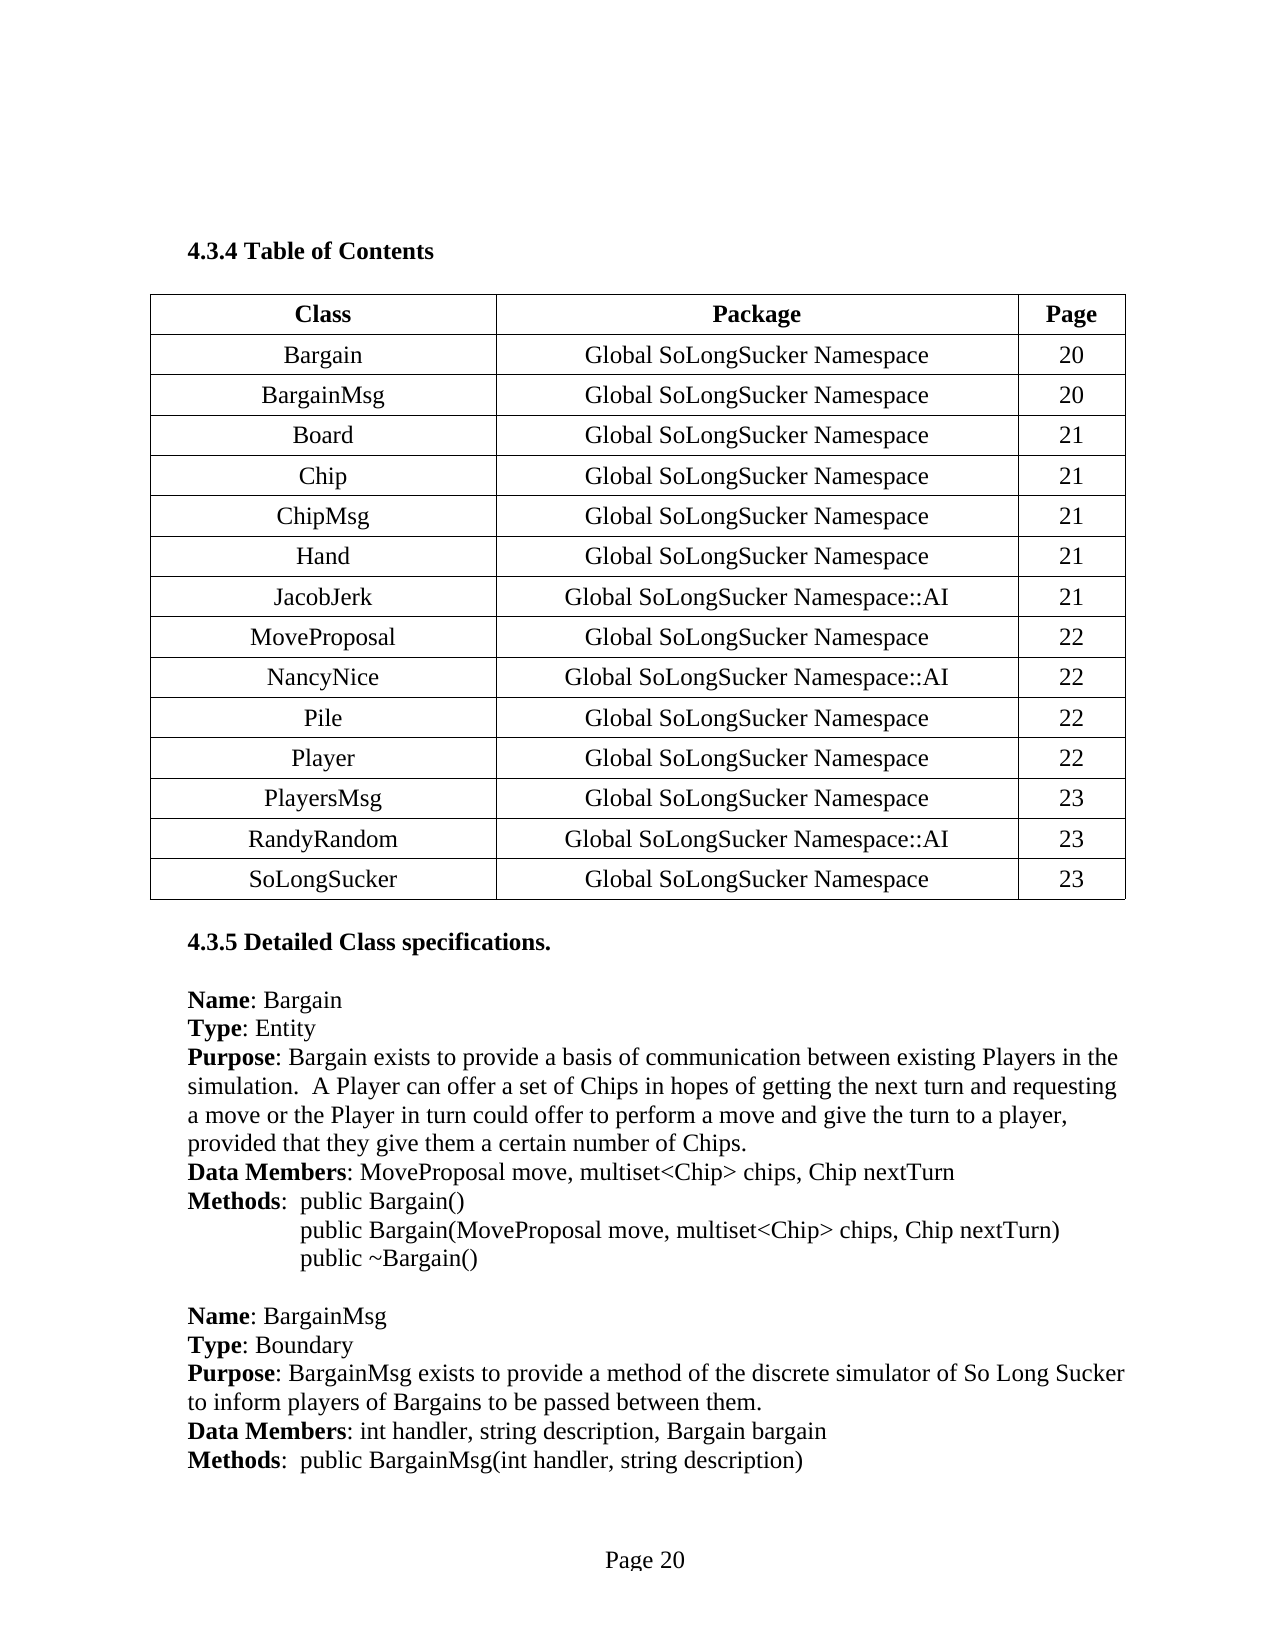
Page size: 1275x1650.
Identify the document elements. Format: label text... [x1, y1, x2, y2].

table_cell Global SoLongSucker Namespace::AI [497, 577, 1018, 616]
text Type: Entity [187, 1013, 1125, 1042]
table_cell SoLongSucker [151, 859, 496, 898]
table_cell Global SoLongSucker Namespace [497, 456, 1018, 495]
table_cell Global SoLongSucker Namespace [497, 738, 1018, 777]
table_cell Global SoLongSucker Namespace::AI [497, 658, 1018, 697]
table_cell 23 [1019, 819, 1125, 858]
table_header Package [497, 295, 1018, 334]
table_cell Board [151, 416, 496, 455]
table_cell PlayersMsg [151, 779, 496, 818]
table_cell 21 [1019, 577, 1125, 616]
table_cell Pile [151, 698, 496, 737]
table_cell 21 [1019, 537, 1125, 576]
table_cell Global SoLongSucker Namespace [497, 617, 1018, 657]
text public ~Bargain() [187, 1243, 1125, 1272]
text Purpose: BargainMsg exists to provide a method of the discrete simulator of So Long Sucker to inform players of Bargains to be passed between them. [187, 1358, 1125, 1416]
text Type: Boundary [187, 1330, 1125, 1358]
table_cell BargainMsg [151, 375, 496, 415]
text Data Members: MoveProposal move, multiset<Chip> chips, Chip nextTurn [187, 1157, 1125, 1186]
table_cell 21 [1019, 456, 1125, 495]
table_cell Global SoLongSucker Namespace::AI [497, 819, 1018, 858]
table_cell Global SoLongSucker Namespace [497, 375, 1018, 415]
table_cell 22 [1019, 658, 1125, 697]
table_cell ChipMsg [151, 496, 496, 536]
table_cell 22 [1019, 617, 1125, 657]
table_cell Global SoLongSucker Namespace [497, 496, 1018, 536]
text Name: BargainMsg [187, 1301, 1125, 1330]
table_cell Chip [151, 456, 496, 495]
table_cell 21 [1019, 416, 1125, 455]
table_cell 23 [1019, 859, 1125, 898]
table_cell MoveProposal [151, 617, 496, 657]
text public Bargain(MoveProposal move, multiset<Chip> chips, Chip nextTurn) [187, 1215, 1125, 1243]
text 4.3.4 Table of Contents [187, 236, 1125, 265]
table_cell Bargain [151, 335, 496, 374]
table_cell 20 [1019, 375, 1125, 415]
table_cell Global SoLongSucker Namespace [497, 335, 1018, 374]
table_cell 22 [1019, 738, 1125, 777]
table_cell Player [151, 738, 496, 777]
text Name: Bargain [187, 985, 1125, 1013]
table_cell NancyNice [151, 658, 496, 697]
table_cell Global SoLongSucker Namespace [497, 416, 1018, 455]
table_cell Global SoLongSucker Namespace [497, 859, 1018, 898]
table_cell Global SoLongSucker Namespace [497, 779, 1018, 818]
table_header Page [1019, 295, 1125, 334]
table_cell 21 [1019, 496, 1125, 536]
text Methods: public Bargain() [187, 1186, 1125, 1215]
table_cell 23 [1019, 779, 1125, 818]
table_header Class [151, 295, 496, 334]
text 4.3.5 Detailed Class specifications. [187, 927, 1125, 956]
table_cell Global SoLongSucker Namespace [497, 537, 1018, 576]
table_cell JacobJerk [151, 577, 496, 616]
table_cell 22 [1019, 698, 1125, 737]
table_cell Hand [151, 537, 496, 576]
table_cell 20 [1019, 335, 1125, 374]
text Purpose: Bargain exists to provide a basis of communication between existing Players in the simulation. A Player can offer a set of Chips in hopes of getting the next turn and requesting a move or the Player in turn could offer to perform a move and give the turn to a player, provided that they give them a certain number of Chips. [187, 1042, 1125, 1157]
text Data Members: int handler, string description, Bargain bargain [187, 1416, 1125, 1445]
table_cell RandyRandom [151, 819, 496, 858]
text Methods: public BargainMsg(int handler, string description) [187, 1445, 1125, 1473]
table_cell Global SoLongSucker Namespace [497, 698, 1018, 737]
